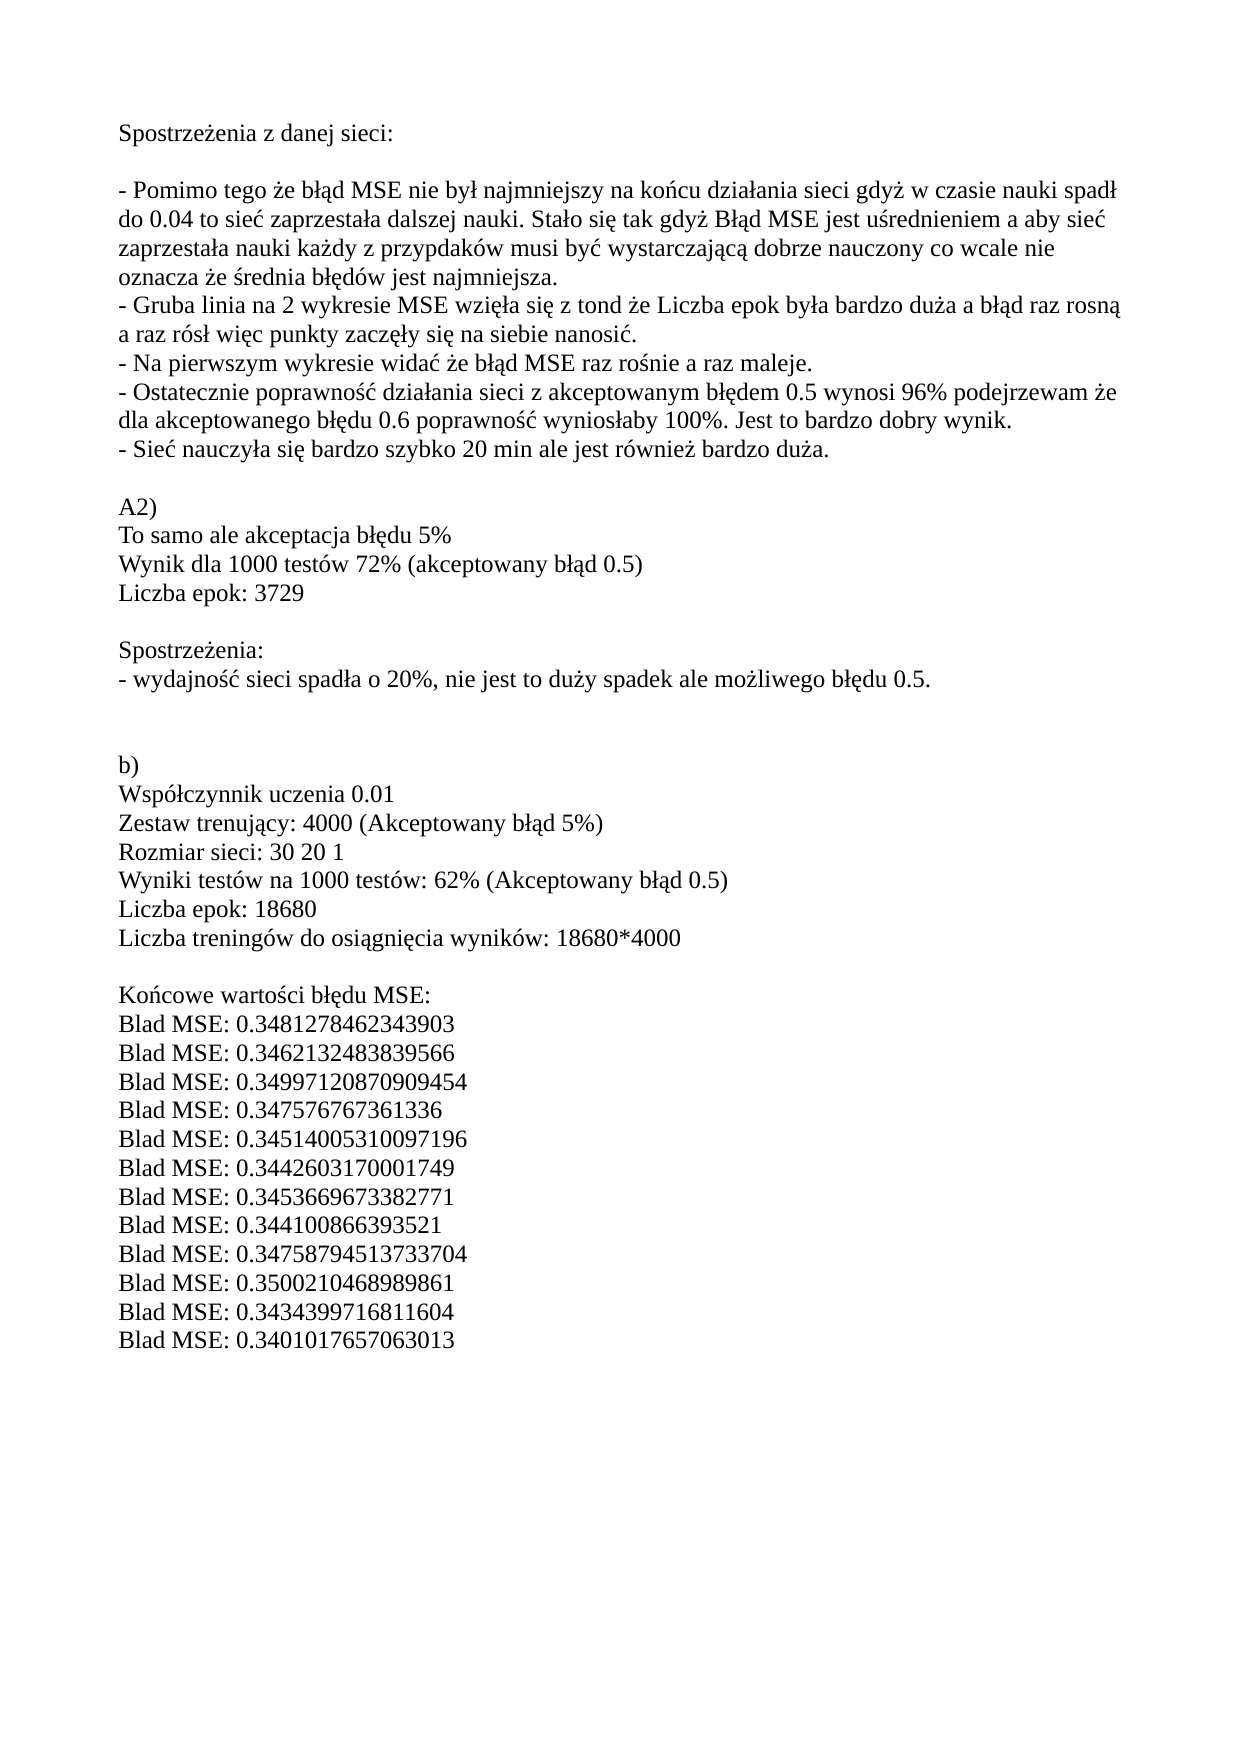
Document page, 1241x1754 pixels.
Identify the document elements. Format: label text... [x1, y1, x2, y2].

text Spostrzeżenia z danej sieci: [118, 118, 1122, 147]
text Blad MSE: 0.3462132483839566 [118, 1038, 1122, 1067]
text Blad MSE: 0.3481278462343903 [118, 1009, 1122, 1038]
text Blad MSE: 0.34514005310097196 [118, 1124, 1122, 1153]
text Liczba treningów do osiągnięcia wyników: 18680*4000 [118, 923, 1122, 952]
text - Na pierwszym wykresie widać że błąd MSE raz rośnie a raz maleje. [118, 348, 1122, 377]
text To samo ale akceptacja błędu 5% [118, 521, 1122, 549]
text - Ostatecznie poprawność działania sieci z akceptowanym błędem 0.5 wynosi 96% podejrzewam że dla akceptowanego błędu 0.6 poprawność wyniosłaby 100%. Jest to bardzo dobry wynik. [118, 377, 1122, 434]
text Zestaw trenujący: 4000 (Akceptowany błąd 5%) [118, 808, 1122, 837]
text - Pomimo tego że błąd MSE nie był najmniejszy na końcu działania sieci gdyż w czasie nauki spadł do 0.04 to sieć zaprzestała dalszej nauki. Stało się tak gdyż Błąd MSE jest uśrednieniem a aby sieć zaprzestała nauki każdy z przypdaków musi być wystarczającą dobrze nauczony co wcale nie oznacza że średnia błędów jest najmniejsza. [118, 176, 1122, 291]
text Końcowe wartości błędu MSE: [118, 981, 1122, 1009]
text Spostrzeżenia: [118, 636, 1122, 664]
text Blad MSE: 0.34997120870909454 [118, 1067, 1122, 1096]
text Liczba epok: 18680 [118, 894, 1122, 923]
text Współczynnik uczenia 0.01 [118, 779, 1122, 808]
text A2) [118, 492, 1122, 521]
text Blad MSE: 0.3442603170001749 [118, 1153, 1122, 1182]
text Liczba epok: 3729 [118, 578, 1122, 607]
text - wydajność sieci spadła o 20%, nie jest to duży spadek ale możliwego błędu 0.5. [118, 664, 1122, 693]
text Blad MSE: 0.347576767361336 [118, 1096, 1122, 1124]
text Blad MSE: 0.344100866393521 [118, 1211, 1122, 1239]
text Blad MSE: 0.3434399716811604 [118, 1297, 1122, 1326]
text Rozmiar sieci: 30 20 1 [118, 837, 1122, 866]
text Wynik dla 1000 testów 72% (akceptowany błąd 0.5) [118, 549, 1122, 578]
text - Gruba linia na 2 wykresie MSE wzięła się z tond że Liczba epok była bardzo duża a błąd raz rosną a raz rósł więc punkty zaczęły się na siebie nanosić. [118, 291, 1122, 348]
text Blad MSE: 0.3453669673382771 [118, 1182, 1122, 1211]
text Blad MSE: 0.34758794513733704 [118, 1239, 1122, 1268]
text Wyniki testów na 1000 testów: 62% (Akceptowany błąd 0.5) [118, 866, 1122, 894]
text b) [118, 751, 1122, 779]
text - Sieć nauczyła się bardzo szybko 20 min ale jest również bardzo duża. [118, 434, 1122, 463]
text Blad MSE: 0.3500210468989861 [118, 1268, 1122, 1297]
text Blad MSE: 0.3401017657063013 [118, 1326, 1122, 1354]
